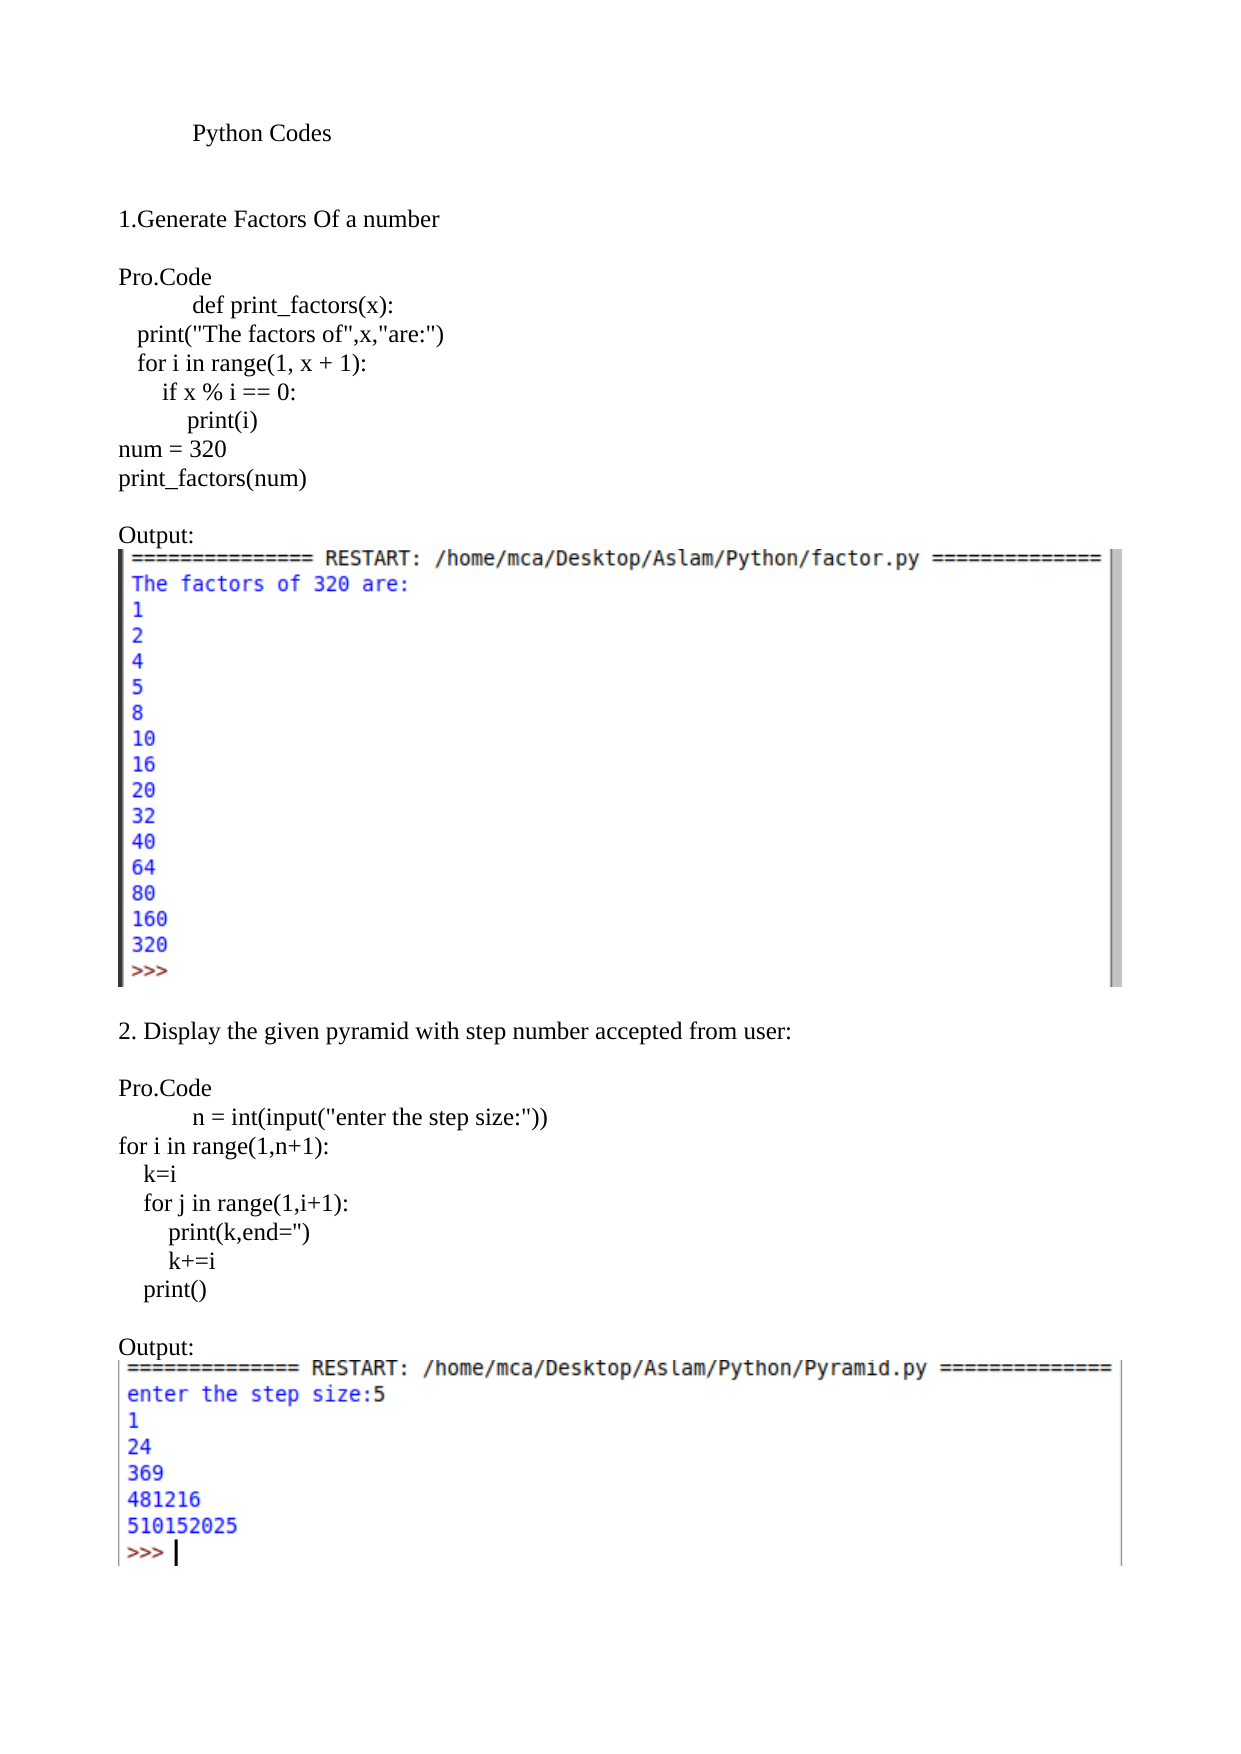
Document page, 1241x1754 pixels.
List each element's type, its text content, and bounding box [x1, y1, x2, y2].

picture [118, 549, 1123, 987]
text for i in range(1,n+1): [118, 1131, 1122, 1159]
text Pro.Code [118, 1073, 1122, 1102]
text for j in range(1,i+1): [118, 1188, 1122, 1217]
text 1.Generate Factors Of a number [118, 204, 1122, 233]
picture [118, 1360, 1123, 1566]
text print_factors(num) [118, 463, 1122, 492]
text Python Codes [118, 118, 1122, 147]
text print() [118, 1274, 1122, 1303]
text for i in range(1, x + 1): [118, 348, 1122, 377]
text Pro.Code [118, 262, 1122, 291]
text Output: [118, 521, 1122, 549]
text def print_factors(x): [118, 291, 1122, 319]
text print(k,end='') [118, 1217, 1122, 1246]
text k+=i [118, 1246, 1122, 1274]
text if x % i == 0: [118, 377, 1122, 406]
text print(i) [118, 406, 1122, 434]
text k=i [118, 1159, 1122, 1188]
text num = 320 [118, 434, 1122, 463]
text n = int(input("enter the step size:")) [118, 1102, 1122, 1131]
text Output: [118, 1332, 1122, 1360]
text 2. Display the given pyramid with step number accepted from user: [118, 1016, 1122, 1044]
text print("The factors of",x,"are:") [118, 319, 1122, 348]
